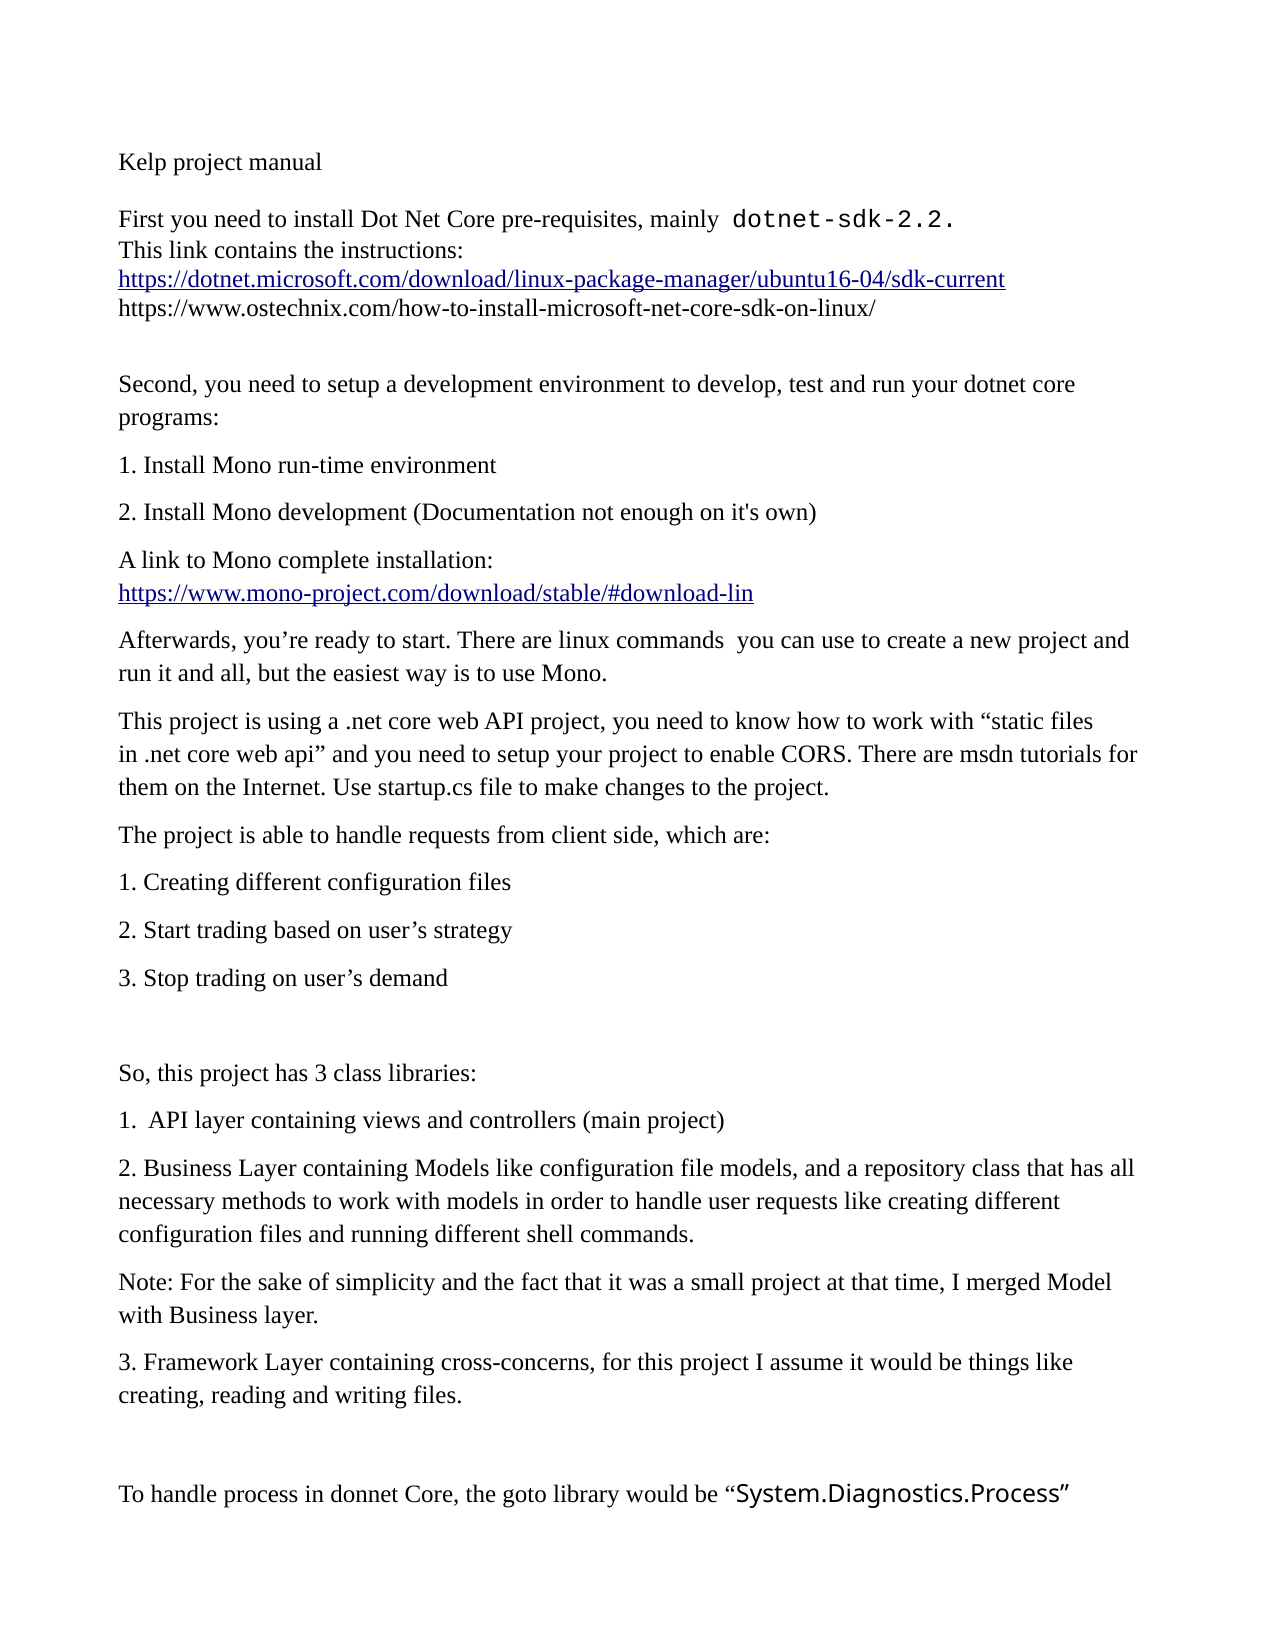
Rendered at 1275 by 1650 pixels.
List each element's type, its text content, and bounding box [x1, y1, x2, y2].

text https://www.ostechnix.com/how-to-install-microsoft-net-core-sdk-on-linux/ [118, 293, 1157, 321]
text 1. API layer containing views and controllers (main project) [118, 1105, 1157, 1134]
text 2. Install Mono development (Documentation not enough on it's own) [118, 497, 1157, 526]
text First you need to install Dot Net Core pre-requisites, mainly dotnet-sdk-2.2. [118, 204, 1157, 235]
text Kelp project manual [118, 147, 1157, 176]
text 2. Start trading based on user’s strategy [118, 915, 1157, 944]
text 1. Creating different configuration files [118, 867, 1157, 896]
text 1. Install Mono run-time environment [118, 450, 1157, 478]
text Note: For the sake of simplicity and the fact that it was a small project at that time, I merged Model with Business layer. [118, 1267, 1157, 1328]
text This project is using a .net core web API project, you need to know how to work with “static files in .net core web api” and you need to setup your project to enable CORS. There are msdn tutorials for them on the Internet. Use startup.cs file to make changes to the project. [118, 706, 1157, 801]
text The project is able to handle requests from client side, which are: [118, 820, 1157, 848]
text To handle process in donnet Core, the goto library would be “System.Diagnostics.Process” [118, 1476, 1157, 1509]
text Second, you need to setup a development environment to develop, test and run your dotnet core programs: [118, 369, 1157, 431]
text So, this project has 3 class libraries: [118, 1058, 1157, 1087]
text 3. Framework Layer containing cross-concerns, for this project I assume it would be things like creating, reading and writing files. [118, 1347, 1157, 1409]
text 3. Stop trading on user’s demand [118, 963, 1157, 991]
text 2. Business Layer containing Models like configuration file models, and a repository class that has all necessary methods to work with models in order to handle user requests like creating different configuration files and running different shell commands. [118, 1153, 1157, 1248]
text This link contains the instructions: https://dotnet.microsoft.com/download/linux-package-manager/ubuntu16-04/sdk-current [118, 235, 1157, 293]
text A link to Mono complete installation: https://www.mono-project.com/download/stable/#download-lin [118, 545, 1157, 607]
text Afterwards, you’re ready to start. There are linux commands you can use to create a new project and run it and all, but the easiest way is to use Mono. [118, 626, 1157, 687]
